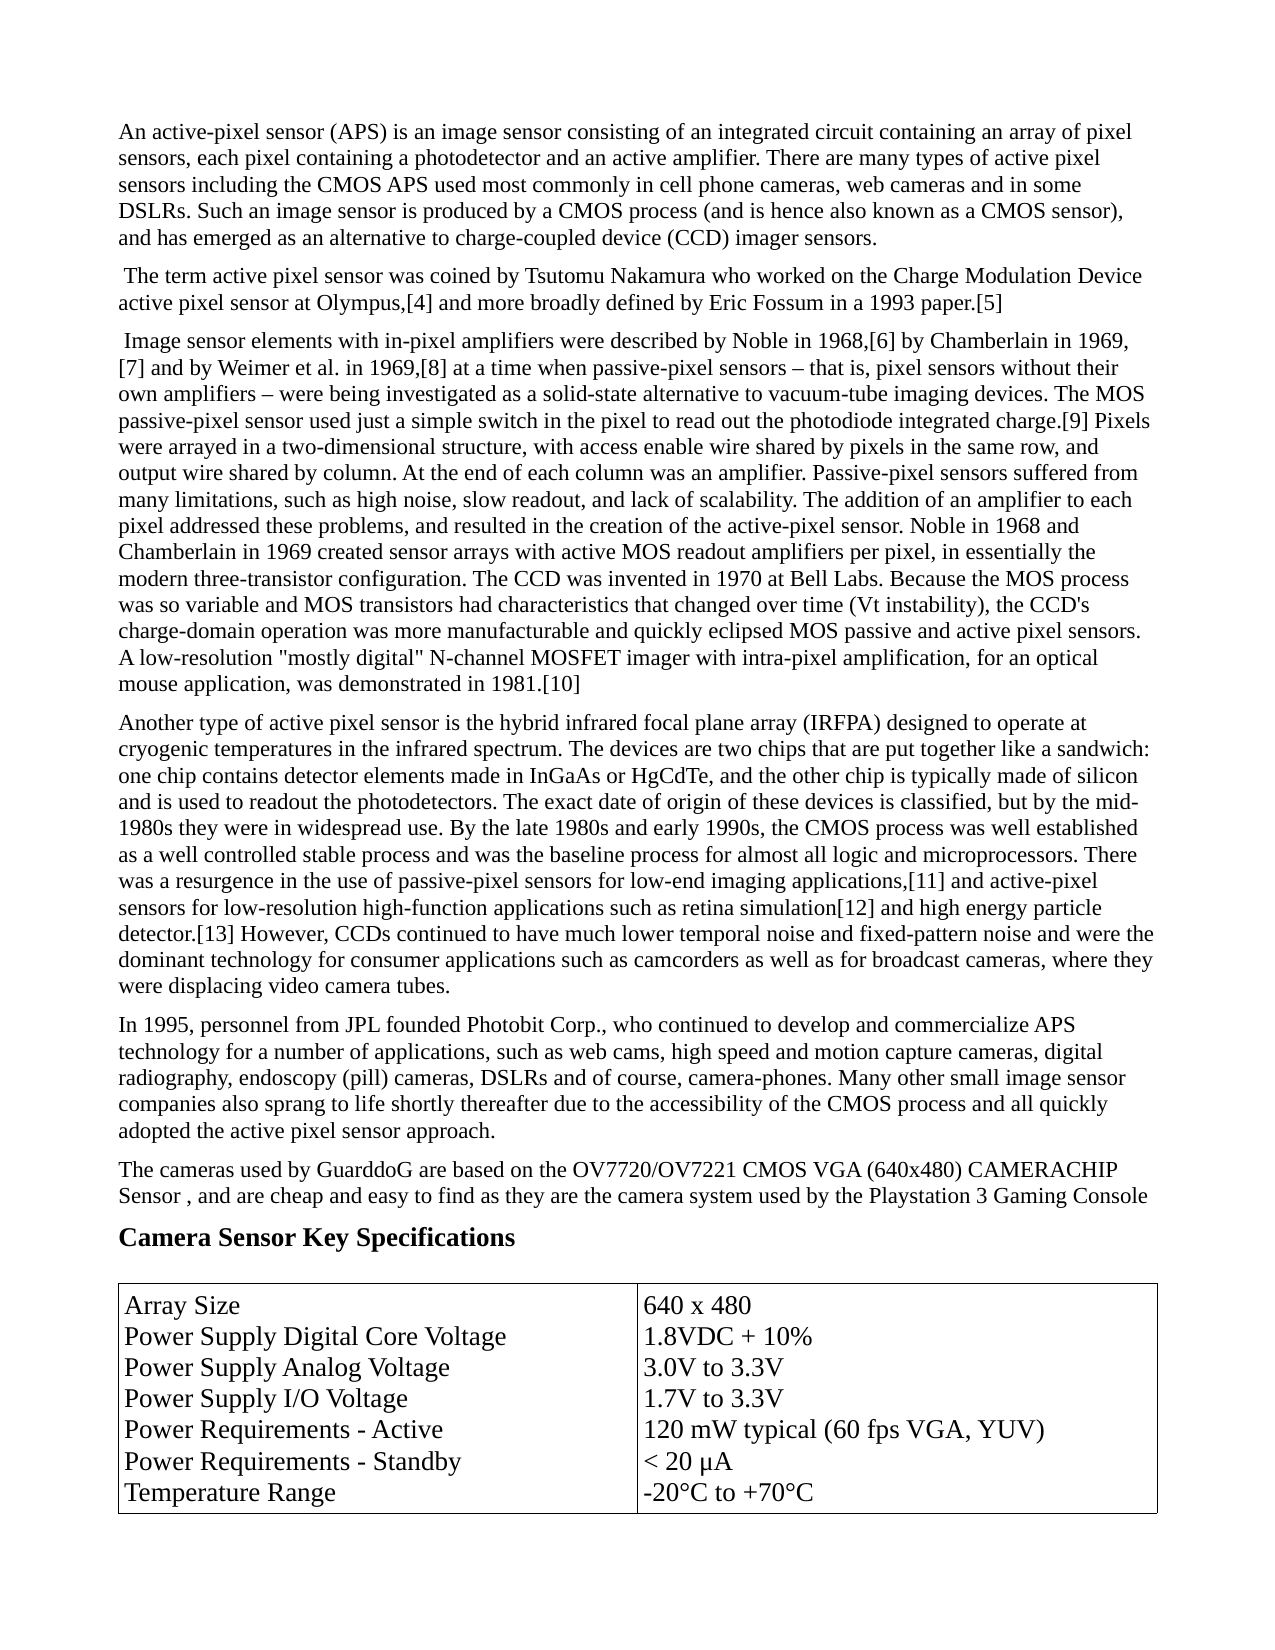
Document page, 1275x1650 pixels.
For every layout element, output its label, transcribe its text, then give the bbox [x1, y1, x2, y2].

table_header 640 x 480 1.8VDC + 10% 3.0V to 3.3V 1.7V to 3.3V 120 mW typical (60 fps VGA, YUV) < 20 μA -20°C to +70°C [638, 1284, 1157, 1513]
text Another type of active pixel sensor is the hybrid infrared focal plane array (IRFPA) designed to operate at cryogenic temperatures in the infrared spectrum. The devices are two chips that are put together like a sandwich: one chip contains detector elements made in InGaAs or HgCdTe, and the other chip is typically made of silicon and is used to readout the photodetectors. The exact date of origin of these devices is classified, but by the mid-1980s they were in widespread use. By the late 1980s and early 1990s, the CMOS process was well established as a well controlled stable process and was the baseline process for almost all logic and microprocessors. There was a resurgence in the use of passive-pixel sensors for low-end imaging applications,[11] and active-pixel sensors for low-resolution high-function applications such as retina simulation[12] and high energy particle detector.[13] However, CCDs continued to have much lower temporal noise and fixed-pattern noise and were the dominant technology for consumer applications such as camcorders as well as for broadcast cameras, where they were displacing video camera tubes. [118, 709, 1157, 999]
text In 1995, personnel from JPL founded Photobit Corp., who continued to develop and commercialize APS technology for a number of applications, such as web cams, high speed and motion capture cameras, digital radiography, endoscopy (pill) cameras, DSLRs and of course, camera-phones. Many other small image sensor companies also sprang to life shortly thereafter due to the accessibility of the CMOS process and all quickly adopted the active pixel sensor approach. [118, 1011, 1157, 1143]
text An active-pixel sensor (APS) is an image sensor consisting of an integrated circuit containing an array of pixel sensors, each pixel containing a photodetector and an active amplifier. There are many types of active pixel sensors including the CMOS APS used most commonly in cell phone cameras, web cameras and in some DSLRs. Such an image sensor is produced by a CMOS process (and is hence also known as a CMOS sensor), and has emerged as an alternative to charge-coupled device (CCD) imager sensors. [118, 118, 1157, 250]
text The cameras used by GuarddoG are based on the OV7720/OV7221 CMOS VGA (640x480) CAMERACHIP Sensor , and are cheap and easy to find as they are the camera system used by the Playstation 3 Gaming Console [118, 1156, 1157, 1208]
text Camera Sensor Key Specifications [118, 1221, 1157, 1252]
table_header Array Size Power Supply Digital Core Voltage Power Supply Analog Voltage Power Supply I/O Voltage Power Requirements - Active Power Requirements - Standby Temperature Range [119, 1284, 637, 1513]
text The term active pixel sensor was coined by Tsutomu Nakamura who worked on the Charge Modulation Device active pixel sensor at Olympus,[4] and more broadly defined by Eric Fossum in a 1993 paper.[5] [118, 262, 1157, 315]
text Image sensor elements with in-pixel amplifiers were described by Noble in 1968,[6] by Chamberlain in 1969,[7] and by Weimer et al. in 1969,[8] at a time when passive-pixel sensors – that is, pixel sensors without their own amplifiers – were being investigated as a solid-state alternative to vacuum-tube imaging devices. The MOS passive-pixel sensor used just a simple switch in the pixel to read out the photodiode integrated charge.[9] Pixels were arrayed in a two-dimensional structure, with access enable wire shared by pixels in the same row, and output wire shared by column. At the end of each column was an amplifier. Passive-pixel sensors suffered from many limitations, such as high noise, slow readout, and lack of scalability. The addition of an amplifier to each pixel addressed these problems, and resulted in the creation of the active-pixel sensor. Noble in 1968 and Chamberlain in 1969 created sensor arrays with active MOS readout amplifiers per pixel, in essentially the modern three-transistor configuration. The CCD was invented in 1970 at Bell Labs. Because the MOS process was so variable and MOS transistors had characteristics that changed over time (Vt instability), the CCD's charge-domain operation was more manufacturable and quickly eclipsed MOS passive and active pixel sensors. A low-resolution "mostly digital" N-channel MOSFET imager with intra-pixel amplification, for an optical mouse application, was demonstrated in 1981.[10] [118, 328, 1157, 697]
